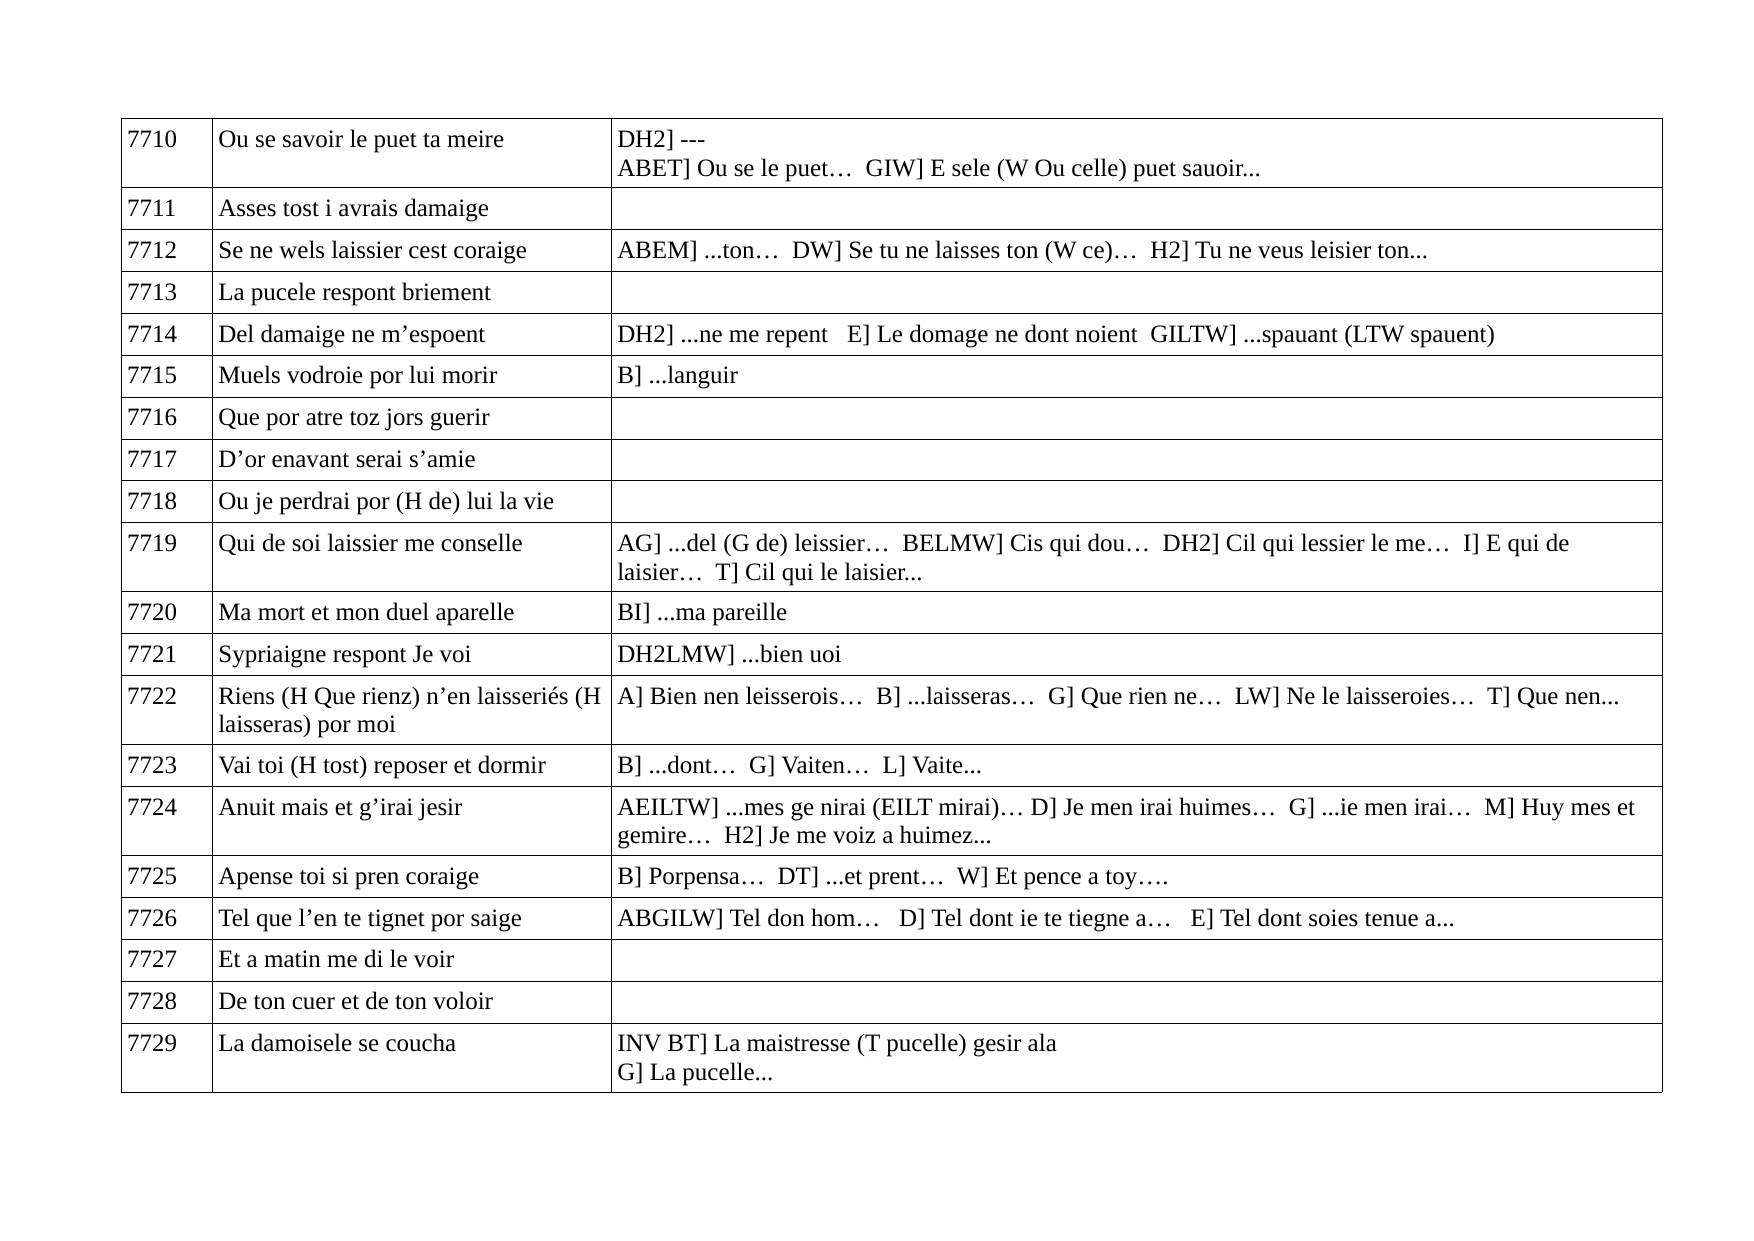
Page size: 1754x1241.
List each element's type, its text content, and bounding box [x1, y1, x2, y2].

table_cell DH2LMW] ...bien uoi [612, 634, 1662, 675]
table_cell Muels vodroie por lui morir [213, 356, 611, 397]
table_cell [612, 481, 1662, 522]
table_cell Que por atre toz jors guerir [213, 398, 611, 438]
table_cell Ou je perdrai por (H de) lui la vie [213, 481, 611, 522]
table_cell Tel que l’en te tignet por saige [213, 898, 611, 939]
table_cell DH2] ...ne me repent E] Le domage ne dont noient GILTW] ...spauant (LTW spauent) [612, 314, 1662, 355]
table_cell 7714 [122, 314, 212, 355]
table_cell Del damaige ne m’espoent [213, 314, 611, 355]
table_cell [612, 440, 1662, 480]
table_cell 7720 [122, 592, 212, 633]
table_cell AEILTW] ...mes ge nirai (EILT mirai)… D] Je men irai huimes… G] ...ie men irai… M] Huy mes et gemire… H2] Je me voiz a huimez... [612, 787, 1662, 855]
table_cell 7711 [122, 188, 212, 229]
table_cell Apense toi si pren coraige [213, 856, 611, 897]
table_cell [612, 188, 1662, 229]
table_cell [612, 982, 1662, 1022]
table_cell 7718 [122, 481, 212, 522]
table_cell [612, 272, 1662, 313]
table_cell Asses tost i avrais damaige [213, 188, 611, 229]
table_cell Se ne wels laissier cest coraige [213, 230, 611, 271]
table_cell 7717 [122, 440, 212, 480]
table_cell INV BT] La maistresse (T pucelle) gesir ala G] La pucelle... [612, 1024, 1662, 1092]
table_cell 7726 [122, 898, 212, 939]
table_cell ABEM] ...ton… DW] Se tu ne laisses ton (W ce)… H2] Tu ne veus leisier ton... [612, 230, 1662, 271]
table_cell Sypriaigne respont Je voi [213, 634, 611, 675]
table_cell 7729 [122, 1024, 212, 1092]
table_cell 7728 [122, 982, 212, 1022]
table_cell 7722 [122, 676, 212, 744]
table_cell B] Porpensa… DT] ...et prent… W] Et pence a toy…. [612, 856, 1662, 897]
table_cell Anuit mais et g’irai jesir [213, 787, 611, 855]
table_cell DH2] --- ABET] Ou se le puet… GIW] E sele (W Ou celle) puet sauoir... [612, 119, 1662, 187]
table_cell 7716 [122, 398, 212, 438]
table_cell Qui de soi laissier me conselle [213, 523, 611, 591]
table_cell Et a matin me di le voir [213, 940, 611, 981]
table_cell Ma mort et mon duel aparelle [213, 592, 611, 633]
table_cell [612, 940, 1662, 981]
table_cell La damoisele se coucha [213, 1024, 611, 1092]
table_cell De ton cuer et de ton voloir [213, 982, 611, 1022]
table_cell 7724 [122, 787, 212, 855]
table_cell D’or enavant serai s’amie [213, 440, 611, 480]
table_cell Riens (H Que rienz) n’en laisseriés (H laisseras) por moi [213, 676, 611, 744]
table_cell 7727 [122, 940, 212, 981]
table_cell 7710 [122, 119, 212, 187]
table_cell BI] ...ma pareille [612, 592, 1662, 633]
table_cell B] ...languir [612, 356, 1662, 397]
table_cell Vai toi (H tost) reposer et dormir [213, 745, 611, 786]
table_cell 7721 [122, 634, 212, 675]
table_cell 7725 [122, 856, 212, 897]
table_cell 7719 [122, 523, 212, 591]
table_cell AG] ...del (G de) leissier… BELMW] Cis qui dou… DH2] Cil qui lessier le me… I] E qui de laisier… T] Cil qui le laisier... [612, 523, 1662, 591]
table_cell Ou se savoir le puet ta meire [213, 119, 611, 187]
table_cell 7723 [122, 745, 212, 786]
table_cell 7715 [122, 356, 212, 397]
table_cell B] ...dont… G] Vaiten… L] Vaite... [612, 745, 1662, 786]
table_cell ABGILW] Tel don hom… D] Tel dont ie te tiegne a… E] Tel dont soies tenue a... [612, 898, 1662, 939]
table_cell 7713 [122, 272, 212, 313]
table_cell 7712 [122, 230, 212, 271]
table_cell La pucele respont briement [213, 272, 611, 313]
table_cell A] Bien nen leisserois… B] ...laisseras… G] Que rien ne… LW] Ne le laisseroies… T] Que nen... [612, 676, 1662, 744]
table_cell [612, 398, 1662, 438]
